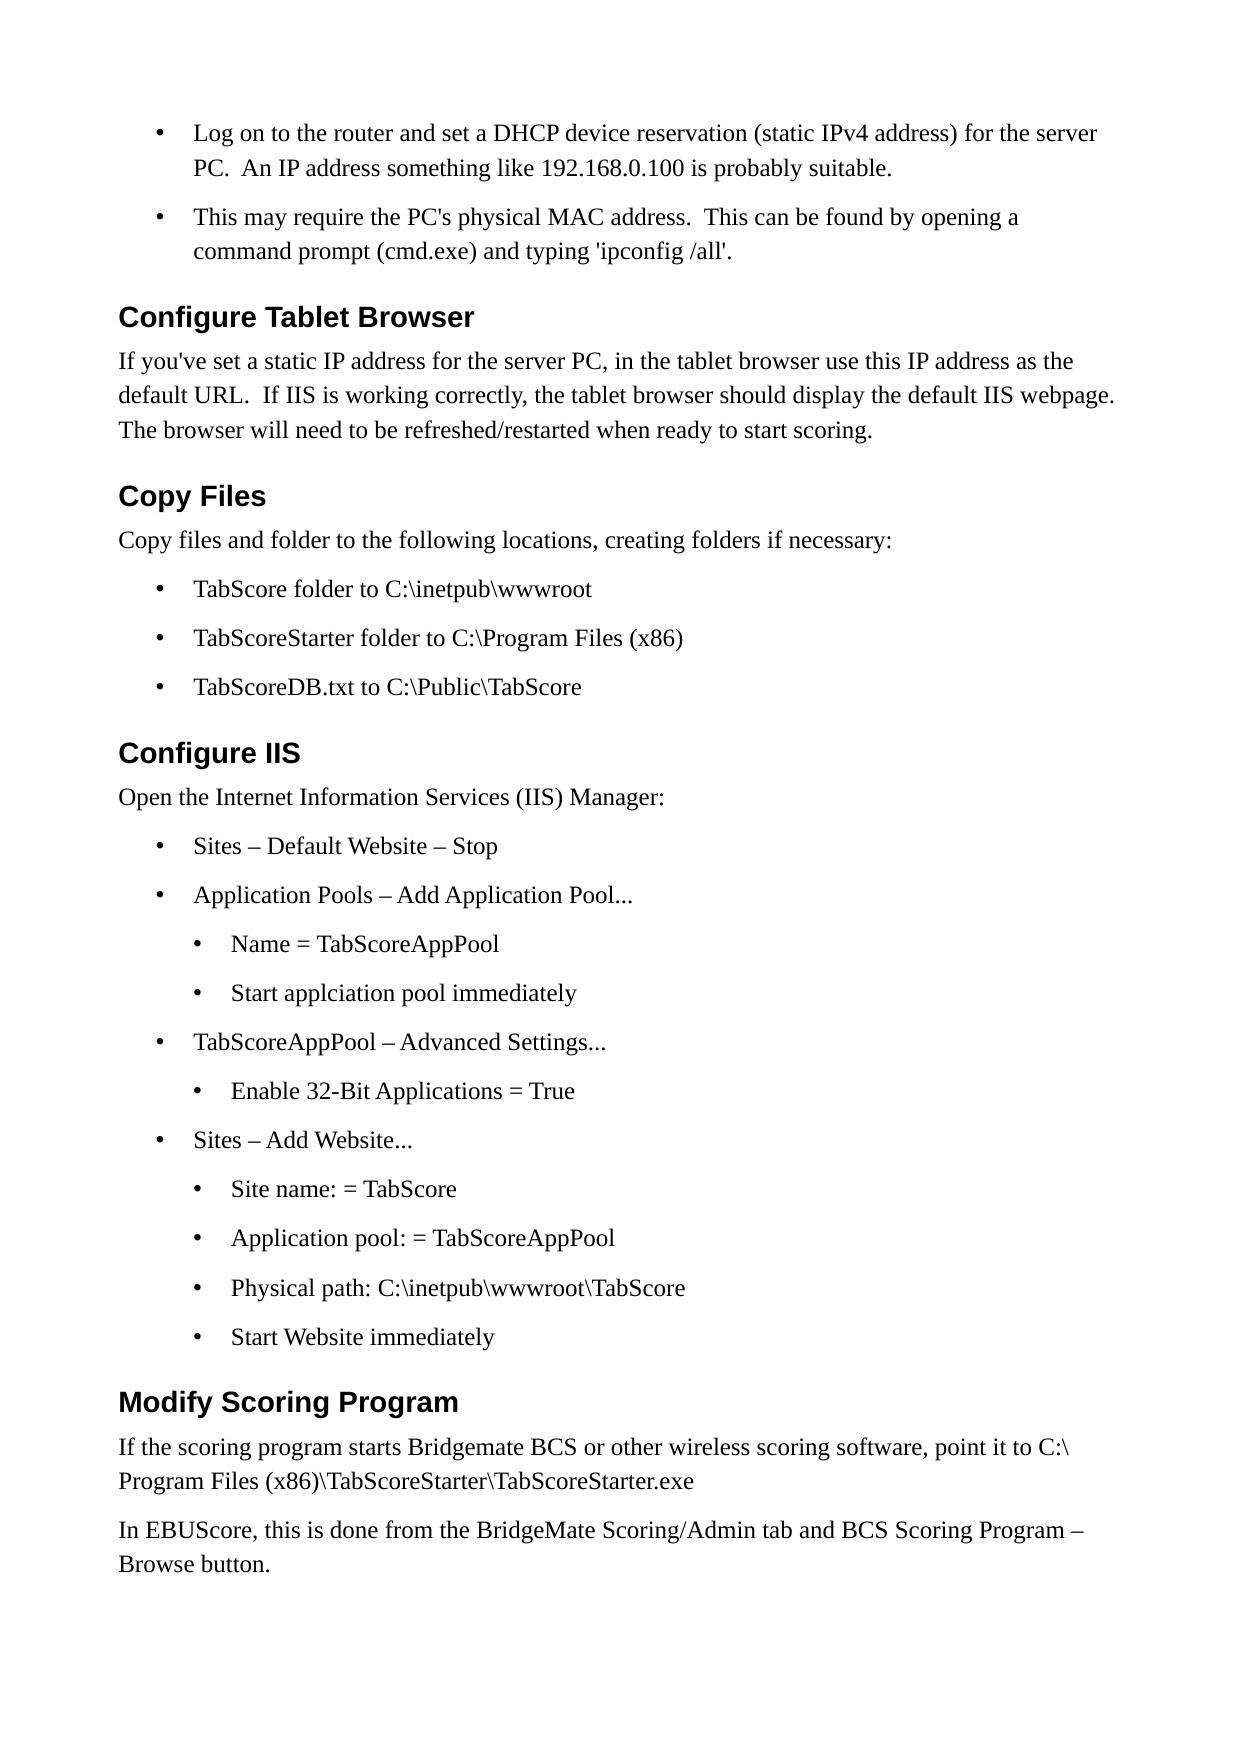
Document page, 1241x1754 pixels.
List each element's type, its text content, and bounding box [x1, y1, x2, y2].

subtitle Configure Tablet Browser [118, 300, 1122, 333]
list Physical path: C:\inetpub\wwwroot\TabScore [193, 1273, 1122, 1301]
text Copy files and folder to the following locations, creating folders if necessary: [118, 525, 1122, 554]
subtitle Copy Files [118, 479, 1122, 512]
list TabScoreDB.txt to C:\Public\TabScore [156, 672, 1122, 701]
list This may require the PC's physical MAC address. This can be found by opening a command prompt (cmd.exe) and typing 'ipconfig /all'. [156, 202, 1122, 265]
list Start applciation pool immediately [193, 978, 1122, 1007]
text Open the Internet Information Services (IIS) Manager: [118, 782, 1122, 811]
list Site name: = TabScore [193, 1174, 1122, 1203]
list TabScore folder to C:\inetpub\wwwroot [156, 574, 1122, 603]
list TabScoreAppPool – Advanced Settings... [156, 1027, 1122, 1056]
list Sites – Default Website – Stop [156, 831, 1122, 860]
list Enable 32-Bit Applications = True [193, 1076, 1122, 1105]
text If the scoring program starts Bridgemate BCS or other wireless scoring software, point it to C:\Program Files (x86)\TabScoreStarter\TabScoreStarter.exe [118, 1432, 1122, 1495]
list Log on to the router and set a DHCP device reservation (static IPv4 address) for the server PC. An IP address something like 192.168.0.100 is probably suitable. [156, 118, 1122, 181]
list Name = TabScoreAppPool [193, 929, 1122, 958]
text In EBUScore, this is done from the BridgeMate Scoring/Admin tab and BCS Scoring Program – Browse button. [118, 1515, 1122, 1578]
subtitle Configure IIS [118, 736, 1122, 769]
subtitle Modify Scoring Program [118, 1385, 1122, 1419]
list Start Website immediately [193, 1322, 1122, 1350]
text If you've set a static IP address for the server PC, in the tablet browser use this IP address as the default URL. If IIS is working correctly, the tablet browser should display the default IIS webpage. The browser will need to be refreshed/restarted when ready to start scoring. [118, 346, 1122, 444]
list TabScoreStarter folder to C:\Program Files (x86) [156, 623, 1122, 652]
list Sites – Add Website... [156, 1125, 1122, 1154]
list Application pool: = TabScoreAppPool [193, 1223, 1122, 1252]
list Application Pools – Add Application Pool... [156, 880, 1122, 909]
